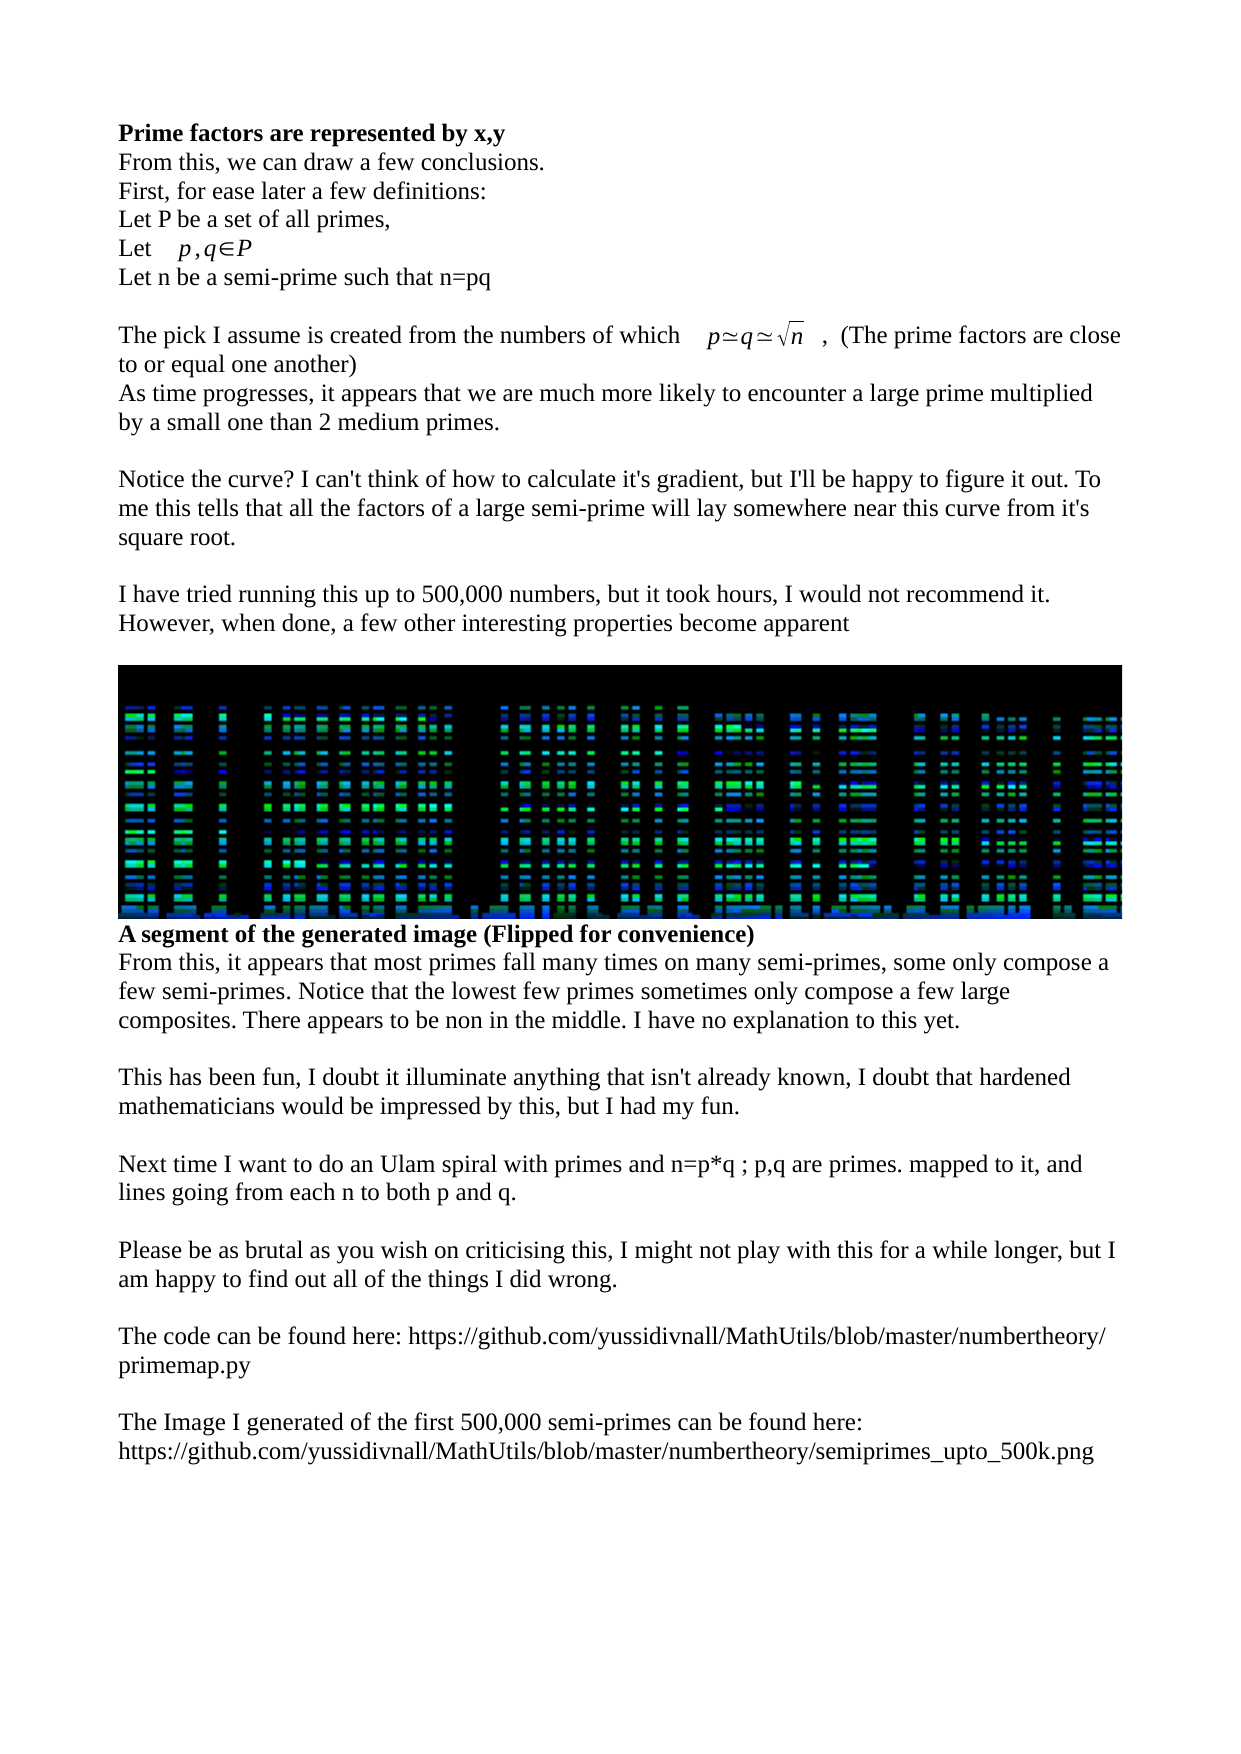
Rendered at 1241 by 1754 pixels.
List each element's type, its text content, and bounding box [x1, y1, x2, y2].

text Let P be a set of all primes, [118, 204, 1122, 233]
text As time progresses, it appears that we are much more likely to encounter a large prime multiplied by a small one than 2 medium primes. [118, 378, 1122, 436]
text From this, it appears that most primes fall many times on many semi-primes, some only compose a few semi-primes. Notice that the lowest few primes sometimes only compose a few large composites. There appears to be non in the middle. I have no explanation to this yet. [118, 947, 1122, 1034]
text First, for ease later a few definitions: [118, 176, 1122, 204]
text https://github.com/yussidivnall/MathUtils/blob/master/numbertheory/semiprimes_upto_500k.png [118, 1436, 1122, 1465]
text Notice the curve? I can't think of how to calculate it's gradient, but I'll be happy to figure it out. To me this tells that all the factors of a large semi-prime will lay somewhere near this curve from it's square root. [118, 464, 1122, 551]
text However, when done, a few other interesting properties become apparent [118, 608, 1122, 637]
picture [118, 665, 1123, 919]
text A segment of the generated image (Flipped for convenience) [118, 919, 1122, 947]
text From this, we can draw a few conclusions. [118, 147, 1122, 176]
text The Image I generated of the first 500,000 semi-primes can be found here: [118, 1407, 1122, 1436]
text The pick I assume is created from the numbers of which , (The prime factors are close to or equal one another) [118, 319, 1122, 378]
text I have tried running this up to 500,000 numbers, but it took hours, I would not recommend it. [118, 579, 1122, 608]
text Next time I want to do an Ulam spiral with primes and n=p*q ; p,q are primes. mapped to it, and lines going from each n to both p and q. [118, 1149, 1122, 1206]
text The code can be found here: https://github.com/yussidivnall/MathUtils/blob/master/numbertheory/primemap.py [118, 1321, 1122, 1379]
text Let n be a semi-prime such that n=pq [118, 262, 1122, 291]
text Please be as brutal as you wish on criticising this, I might not play with this for a while longer, but I am happy to find out all of the things I did wrong. [118, 1235, 1122, 1292]
text Prime factors are represented by x,y [118, 118, 1122, 147]
text This has been fun, I doubt it illuminate anything that isn't already known, I doubt that hardened mathematicians would be impressed by this, but I had my fun. [118, 1062, 1122, 1120]
text Let [118, 233, 1122, 262]
